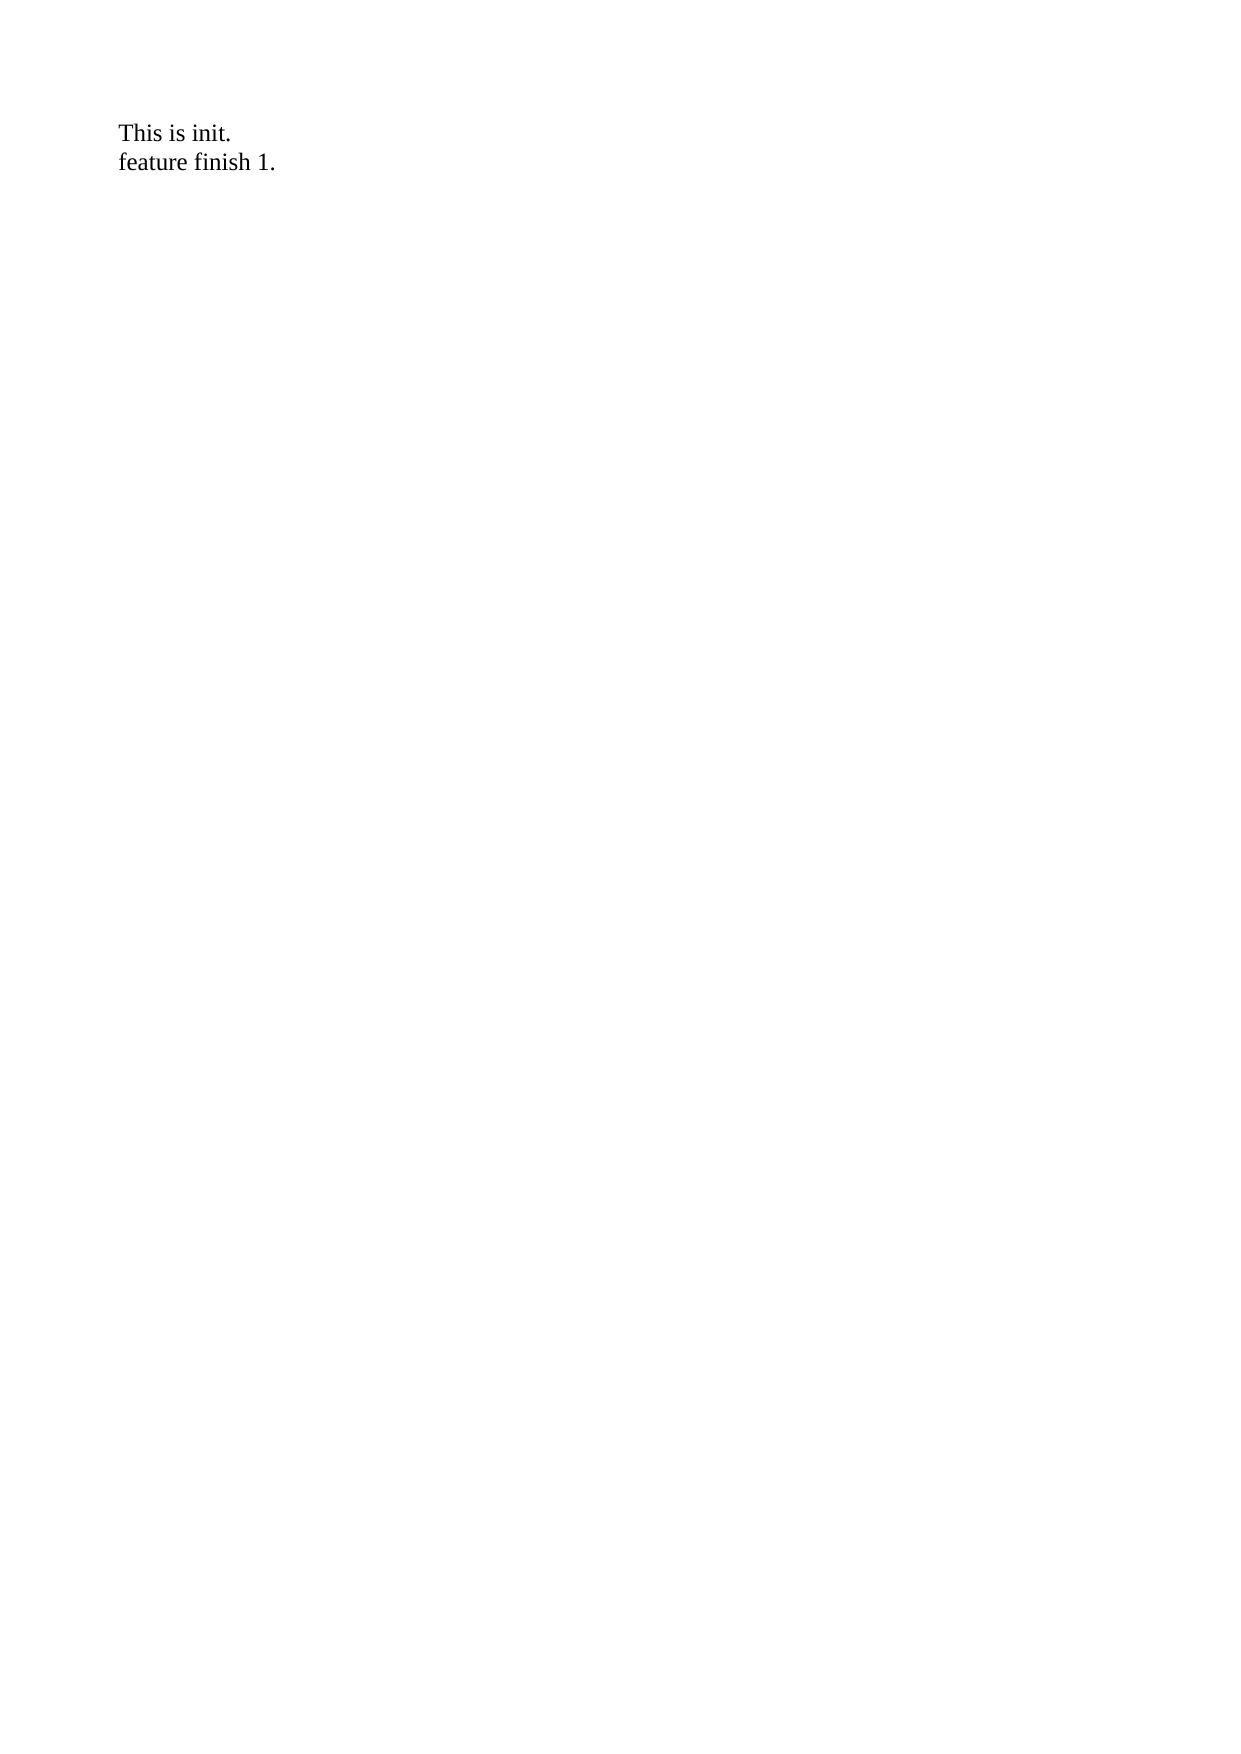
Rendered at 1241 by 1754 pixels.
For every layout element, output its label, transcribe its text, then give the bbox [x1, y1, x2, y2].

text This is init. [118, 118, 1122, 147]
text feature finish 1. [118, 147, 1122, 176]
